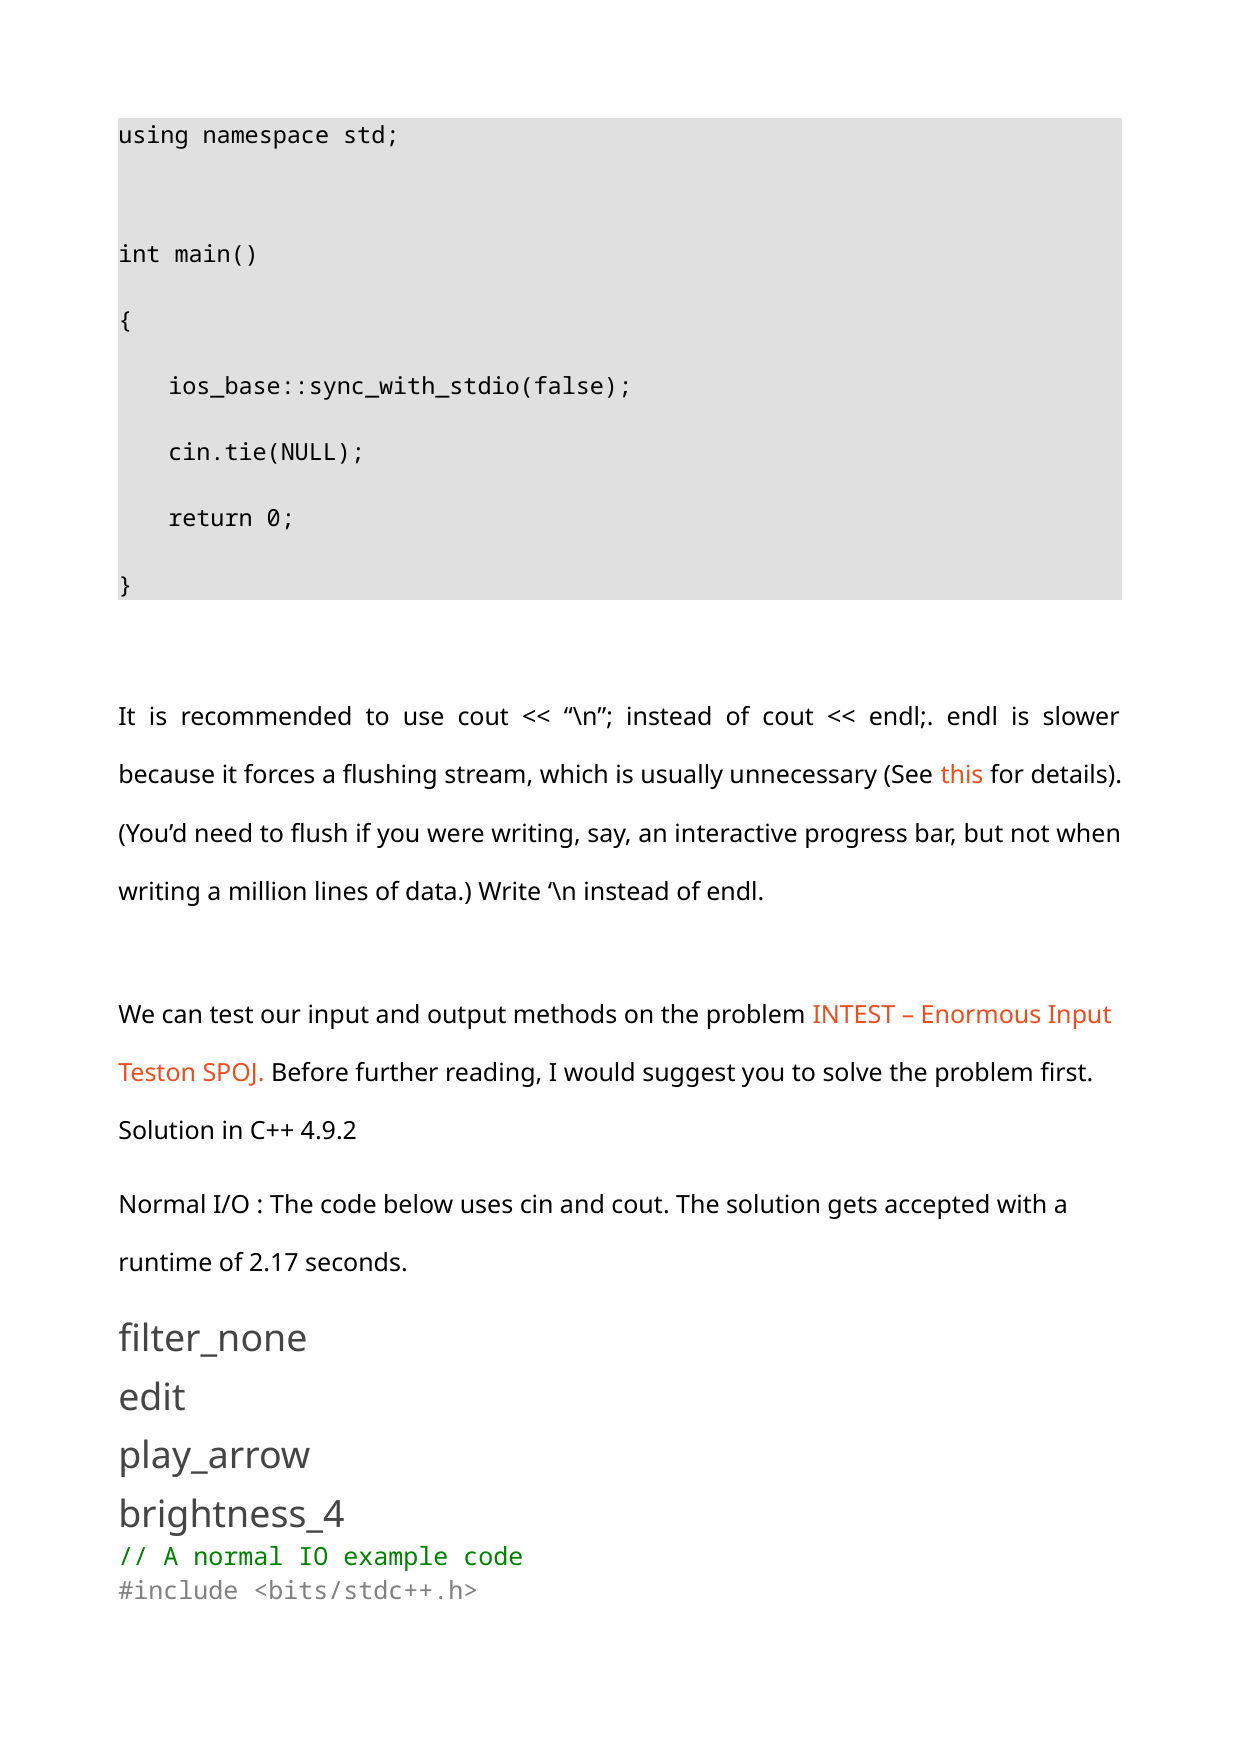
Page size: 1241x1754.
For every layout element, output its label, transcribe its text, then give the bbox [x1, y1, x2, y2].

text cin.tie(NULL); [118, 436, 1122, 468]
text filter_none [118, 1311, 1122, 1362]
text We can test our input and output methods on the problem INTEST – Enormous Input Teston SPOJ. Before further reading, I would suggest you to solve the problem first. [118, 996, 1122, 1089]
text It is recommended to use cout << “\n”; instead of cout << endl;. endl is slower because it forces a flushing stream, which is usually unnecessary (See this for details). (You’d need to flush if you were writing, say, an interactive progress bar, but not when writing a million lines of data.) Write ‘\n instead of endl. [118, 699, 1122, 907]
text } [118, 568, 1122, 600]
text ios_base::sync_with_stdio(false); [118, 369, 1122, 401]
text using namespace std; [118, 118, 1122, 150]
text brightness_4 [118, 1487, 1122, 1538]
text Normal I/O : The code below uses cin and cout. The solution gets accepted with a runtime of 2.17 seconds. [118, 1187, 1122, 1279]
table_header // A normal IO example code #include <bits/stdc++.h> [118, 1539, 553, 1607]
text int main() [118, 237, 1122, 269]
text Solution in C++ 4.9.2 [118, 1113, 1122, 1147]
text play_arrow [118, 1429, 1122, 1480]
text { [118, 303, 1122, 335]
text edit [118, 1370, 1122, 1421]
text return 0; [118, 502, 1122, 534]
